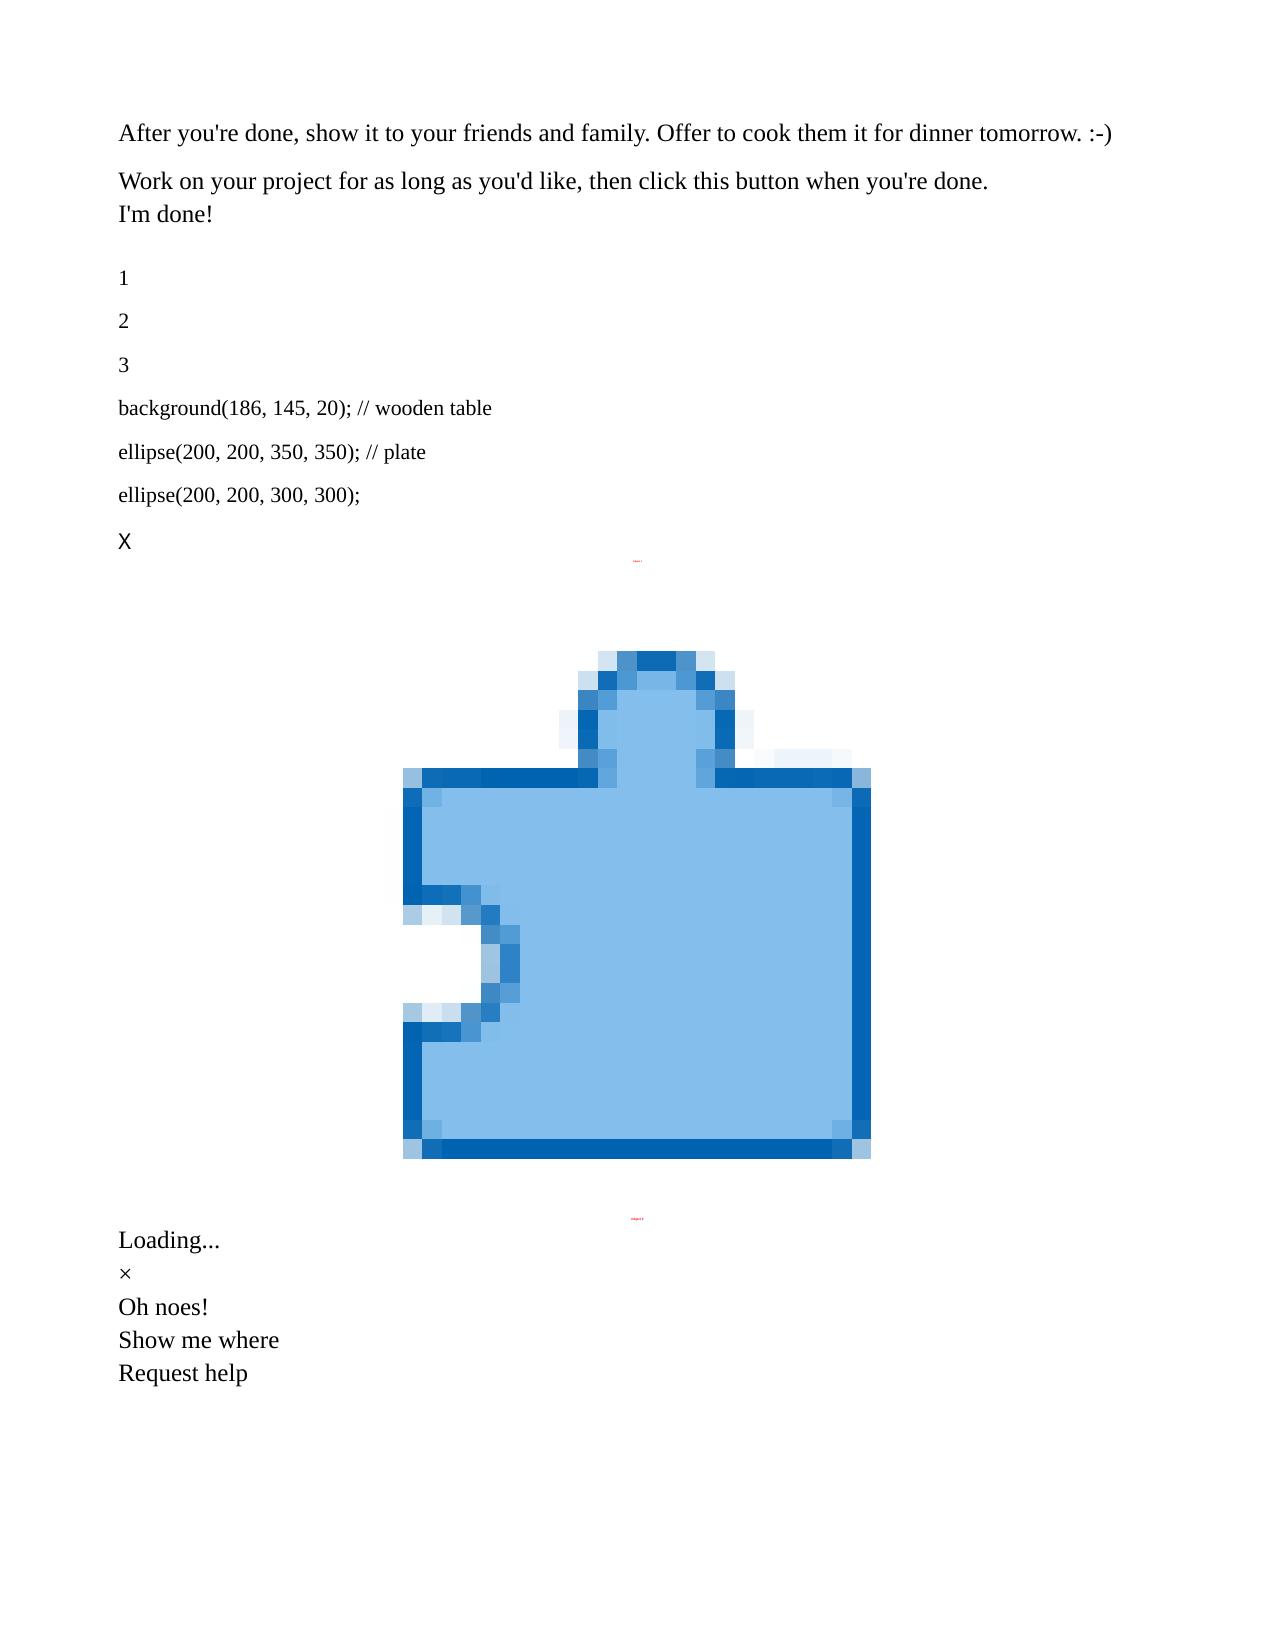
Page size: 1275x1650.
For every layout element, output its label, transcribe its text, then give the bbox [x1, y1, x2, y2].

text I'm done! [118, 199, 1157, 227]
text ellipse(200, 200, 350, 350); // plate [118, 439, 1157, 464]
text 2 [118, 308, 1157, 333]
text × [118, 1259, 1157, 1287]
text X [118, 526, 1157, 556]
text After you're done, show it to your friends and family. Offer to cook them it for dinner tomorrow. :-) [118, 118, 1157, 147]
text background(186, 145, 20); // wooden table [118, 395, 1157, 421]
text Work on your project for as long as you'd like, then click this button when you're done. [118, 166, 1157, 194]
text 3 [118, 352, 1157, 377]
text Request help [118, 1358, 1157, 1386]
text Oh noes! [118, 1292, 1157, 1320]
text Loading... [118, 1226, 1157, 1254]
text 1 [118, 265, 1157, 290]
text Show me where [118, 1325, 1157, 1353]
text ellipse(200, 200, 300, 300); [118, 482, 1157, 508]
